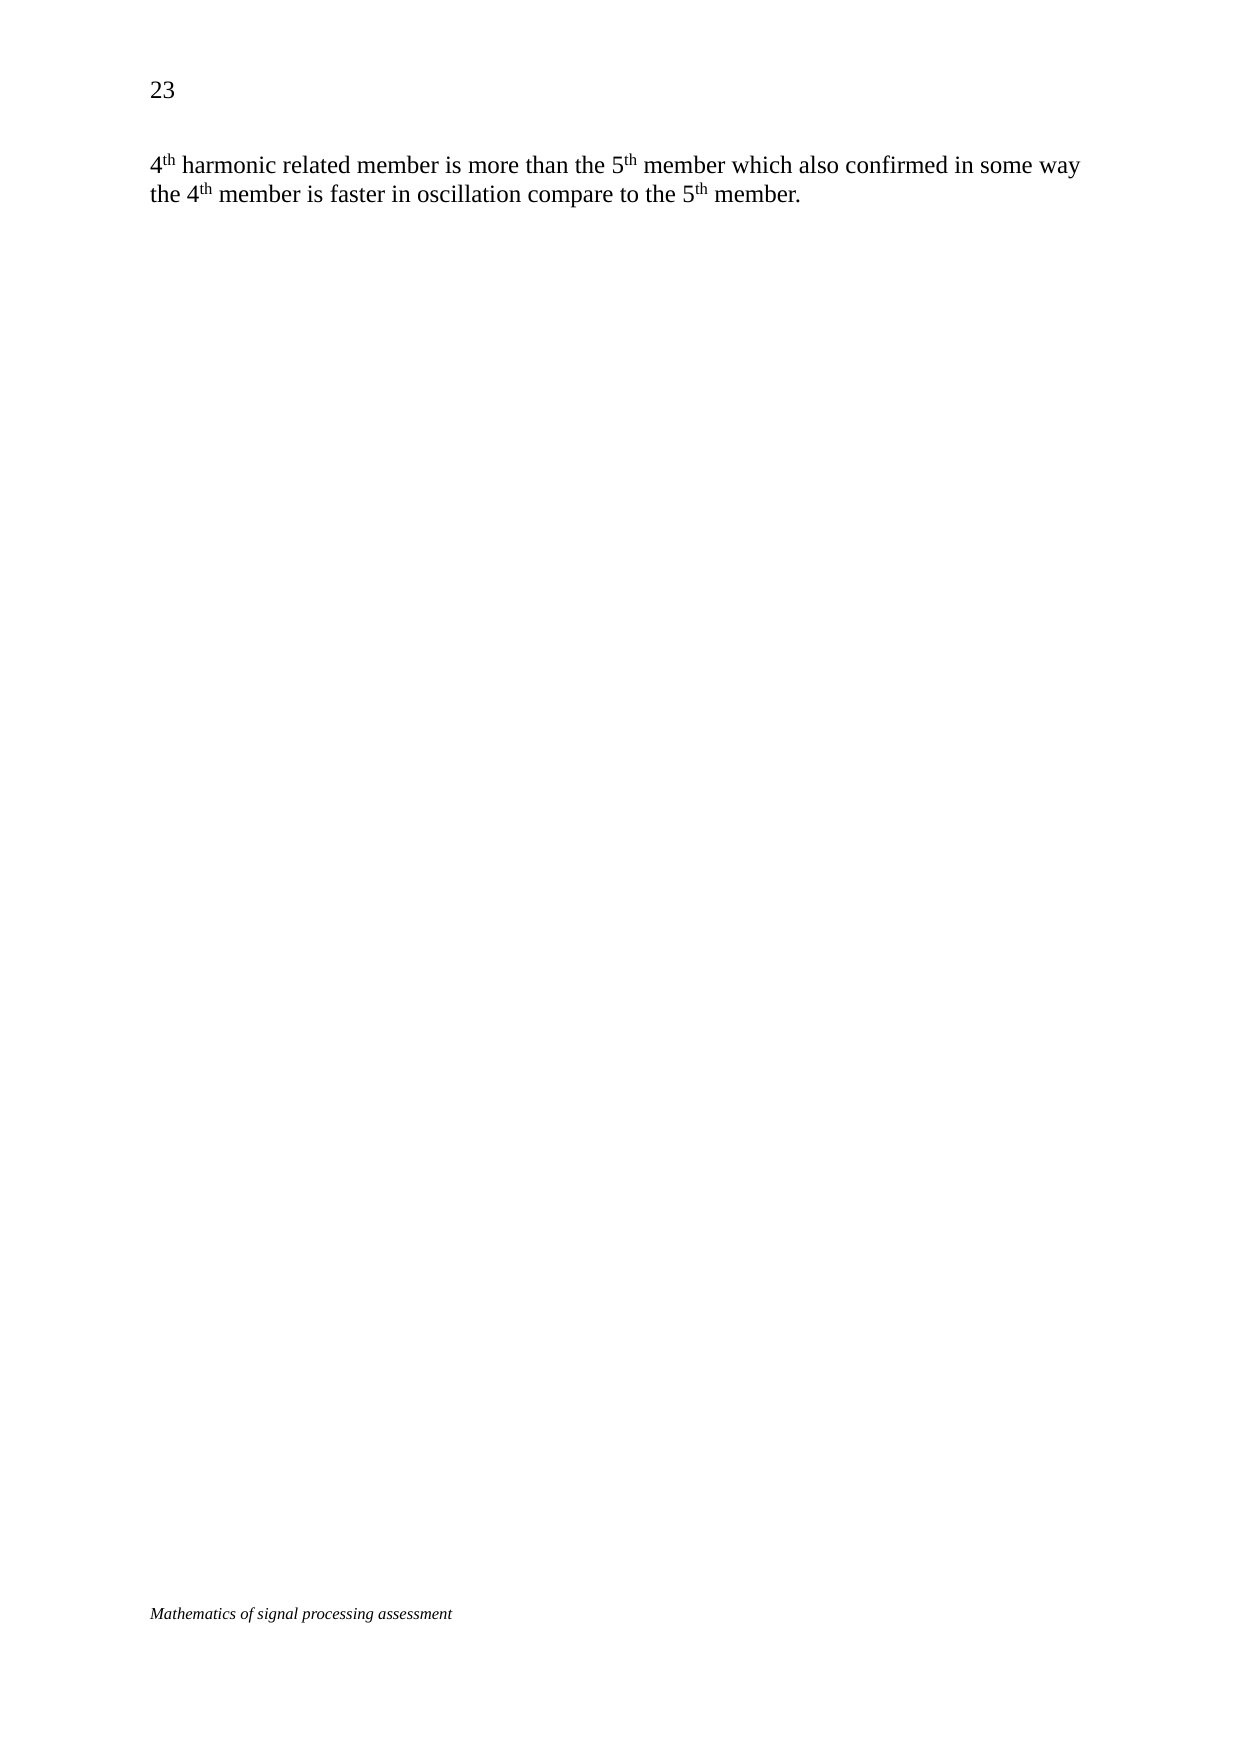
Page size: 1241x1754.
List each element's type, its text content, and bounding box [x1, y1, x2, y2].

text 4th harmonic related member is more than the 5th member which also confirmed in some way the 4th member is faster in oscillation compare to the 5th member. [150, 150, 1090, 207]
